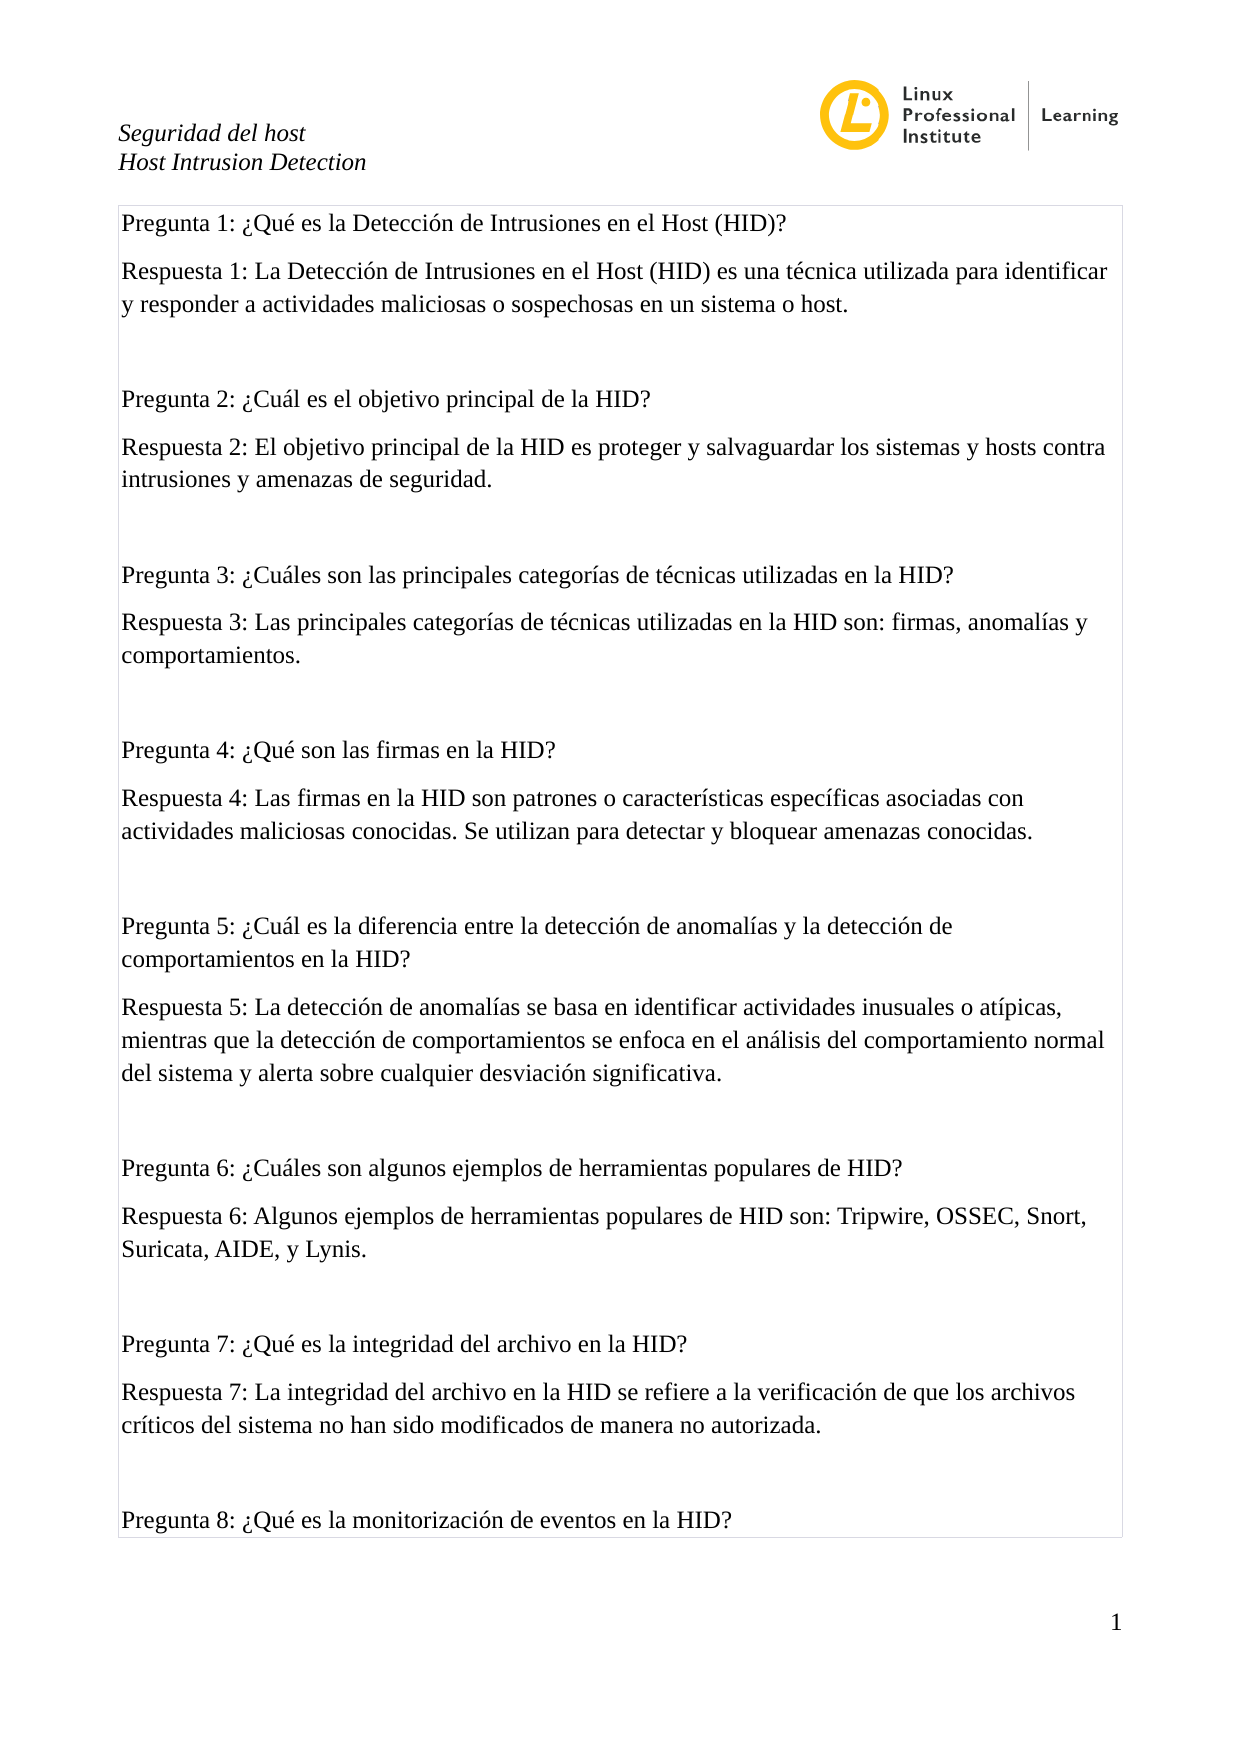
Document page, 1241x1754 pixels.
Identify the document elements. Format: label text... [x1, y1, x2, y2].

text Pregunta 8: ¿Qué es la monitorización de eventos en la HID? [119, 1502, 1122, 1537]
text Pregunta 5: ¿Cuál es la diferencia entre la detección de anomalías y la detección de comportamientos en la HID? [119, 908, 1122, 973]
text Respuesta 3: Las principales categorías de técnicas utilizadas en la HID son: firmas, anomalías y comportamientos. [119, 604, 1122, 669]
text Pregunta 4: ¿Qué son las firmas en la HID? [119, 733, 1122, 764]
text Respuesta 1: La Detección de Intrusiones en el Host (HID) es una técnica utilizada para identificar y responder a actividades maliciosas o sospechosas en un sistema o host. [119, 253, 1122, 317]
text Pregunta 7: ¿Qué es la integridad del archivo en la HID? [119, 1326, 1122, 1358]
text Pregunta 3: ¿Cuáles son las principales categorías de técnicas utilizadas en la HID? [119, 557, 1122, 588]
text Pregunta 1: ¿Qué es la Detección de Intrusiones en el Host (HID)? [119, 206, 1122, 237]
text Respuesta 2: El objetivo principal de la HID es proteger y salvaguardar los sistemas y hosts contra intrusiones y amenazas de seguridad. [119, 428, 1122, 493]
text Respuesta 5: La detección de anomalías se basa en identificar actividades inusuales o atípicas, mientras que la detección de comportamientos se enfoca en el análisis del comportamiento normal del sistema y alerta sobre cualquier desviación significativa. [119, 989, 1122, 1087]
text Respuesta 7: La integridad del archivo en la HID se refiere a la verificación de que los archivos críticos del sistema no han sido modificados de manera no autorizada. [119, 1374, 1122, 1438]
text Respuesta 4: Las firmas en la HID son patrones o características específicas asociadas con actividades maliciosas conocidas. Se utilizan para detectar y bloquear amenazas conocidas. [119, 780, 1122, 845]
picture [819, 79, 1119, 151]
text Respuesta 6: Algunos ejemplos de herramientas populares de HID son: Tripwire, OSSEC, Snort, Suricata, AIDE, y Lynis. [119, 1198, 1122, 1263]
text Pregunta 2: ¿Cuál es el objetivo principal de la HID? [119, 381, 1122, 413]
text Pregunta 6: ¿Cuáles son algunos ejemplos de herramientas populares de HID? [119, 1150, 1122, 1182]
